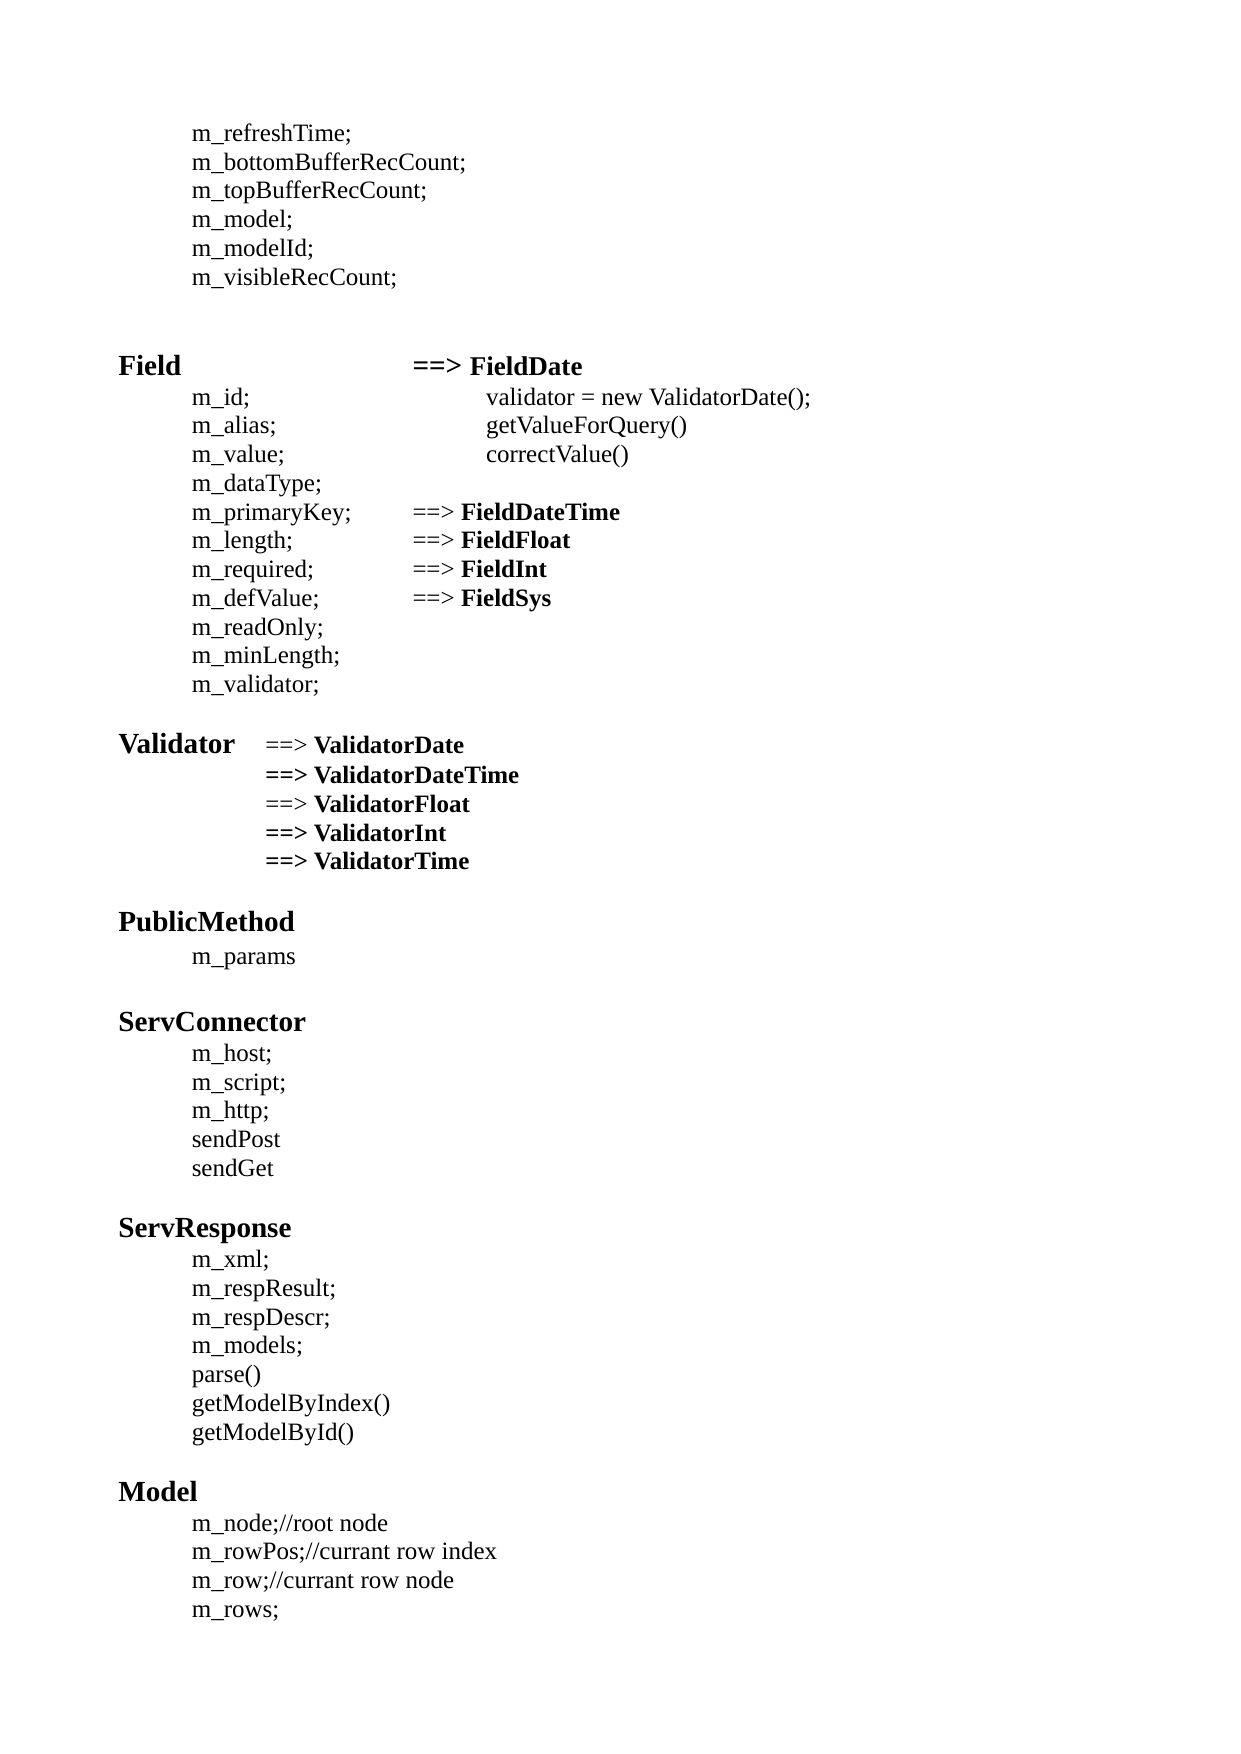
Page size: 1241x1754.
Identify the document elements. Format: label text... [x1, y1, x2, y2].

text getModelById() [118, 1417, 1122, 1445]
text m_value; correctValue() [118, 439, 1122, 468]
text ServResponse [118, 1211, 1122, 1244]
text m_bottomBufferRecCount; [118, 147, 1122, 176]
text parse() [118, 1359, 1122, 1388]
text m_node;//root node [118, 1508, 1122, 1536]
text ==> ValidatorTime [118, 846, 1122, 875]
text sendGet [118, 1153, 1122, 1182]
text ==> ValidatorFloat [118, 789, 1122, 818]
text m_minLength; [118, 640, 1122, 669]
text getModelByIndex() [118, 1388, 1122, 1417]
text m_respDescr; [118, 1302, 1122, 1330]
text m_host; [118, 1038, 1122, 1067]
text m_modelId; [118, 233, 1122, 262]
text m_primaryKey; ==> FieldDateTime [118, 497, 1122, 525]
text m_refreshTime; [118, 118, 1122, 147]
text m_rows; [118, 1594, 1122, 1623]
text m_visibleRecCount; [118, 262, 1122, 291]
text m_params [118, 937, 1122, 971]
text ==> ValidatorDateTime [118, 760, 1122, 789]
text m_validator; [118, 669, 1122, 698]
text m_http; [118, 1096, 1122, 1124]
text PublicMethod [118, 904, 1122, 937]
text m_model; [118, 204, 1122, 233]
text ==> ValidatorInt [118, 818, 1122, 846]
text m_models; [118, 1330, 1122, 1359]
text Validator ==> ValidatorDate [118, 727, 1122, 760]
text m_defValue; ==> FieldSys [118, 583, 1122, 612]
text m_row;//currant row node [118, 1565, 1122, 1594]
text m_alias; getValueForQuery() [118, 410, 1122, 439]
text Field ==> FieldDate [118, 348, 1122, 382]
text m_length; ==> FieldFloat [118, 525, 1122, 554]
text m_rowPos;//currant row index [118, 1536, 1122, 1565]
text Model [118, 1474, 1122, 1508]
text m_script; [118, 1067, 1122, 1096]
text ServConnector [118, 1004, 1122, 1038]
text sendPost [118, 1124, 1122, 1153]
text m_xml; [118, 1244, 1122, 1273]
text m_required; ==> FieldInt [118, 554, 1122, 583]
text m_dataType; [118, 468, 1122, 497]
text m_respResult; [118, 1273, 1122, 1302]
text m_id; validator = new ValidatorDate(); [118, 382, 1122, 410]
text m_readOnly; [118, 612, 1122, 640]
text m_topBufferRecCount; [118, 176, 1122, 204]
